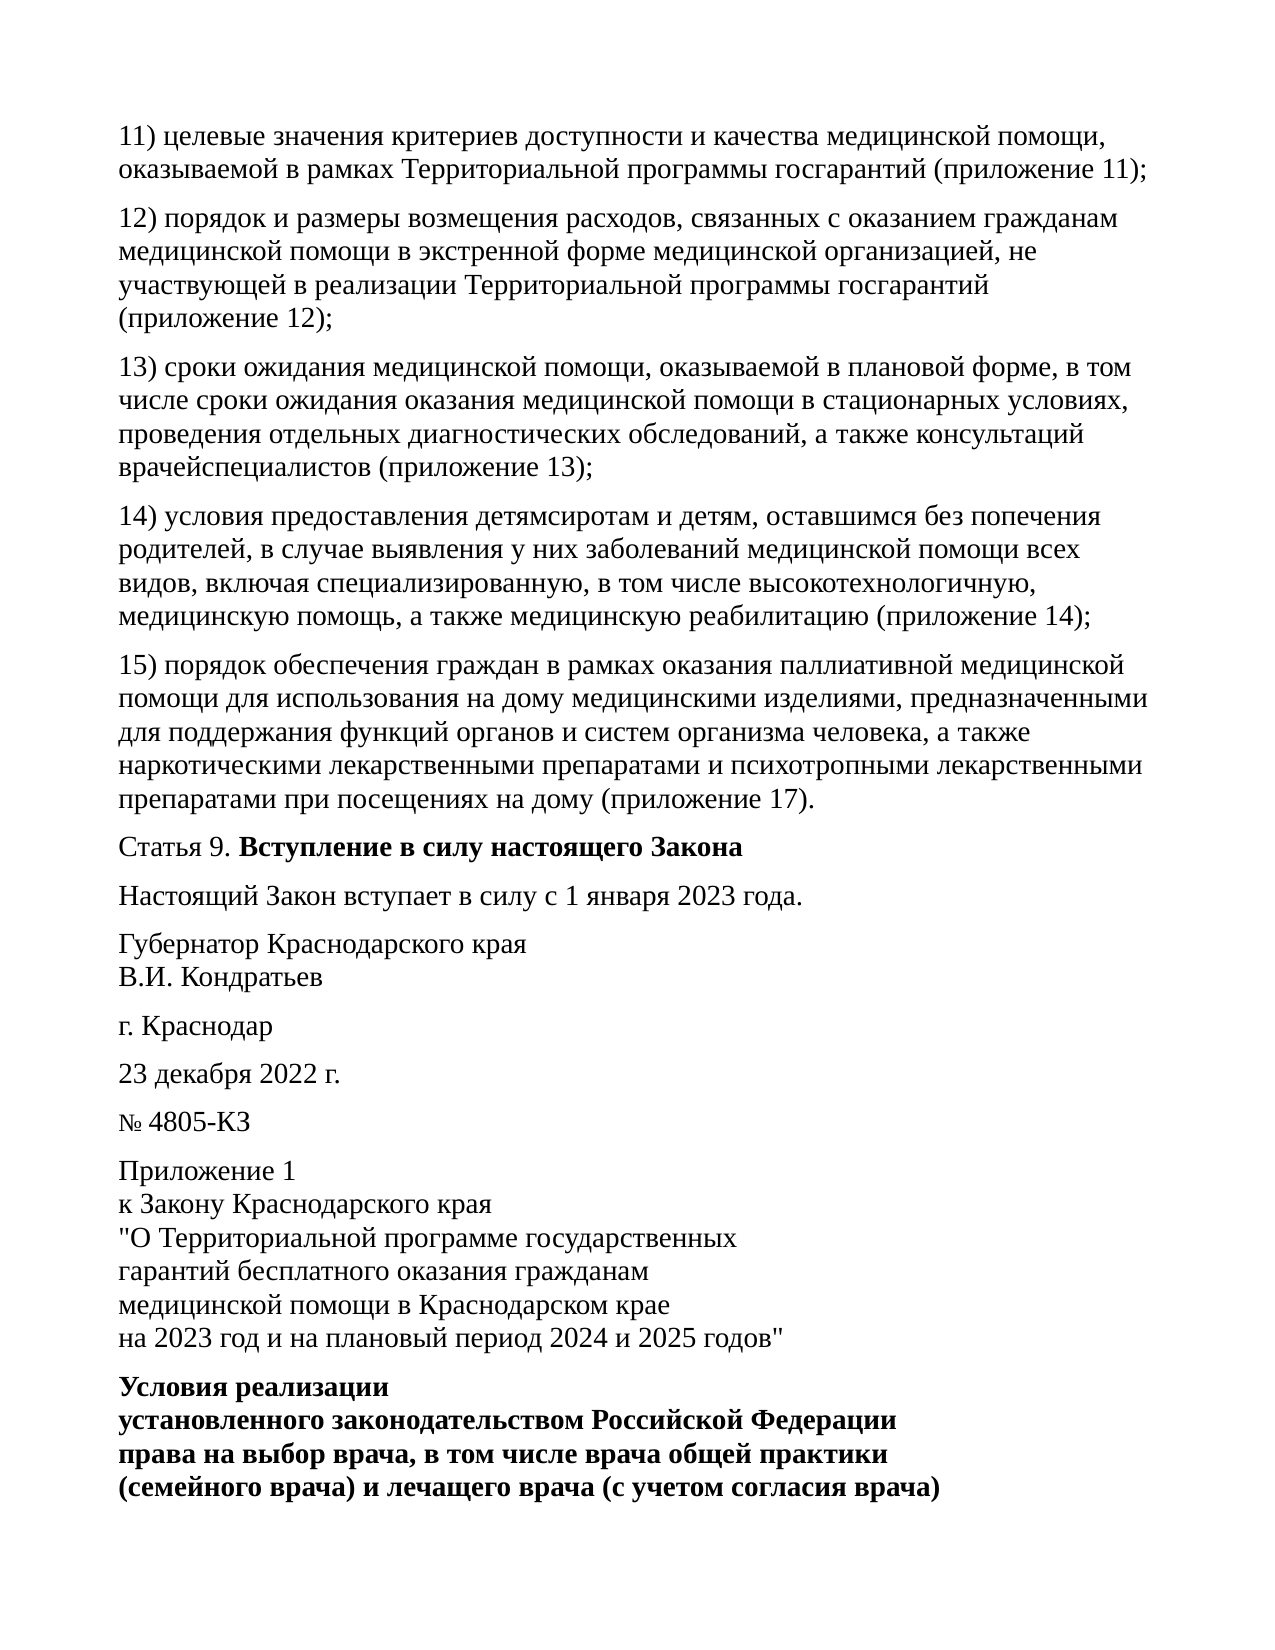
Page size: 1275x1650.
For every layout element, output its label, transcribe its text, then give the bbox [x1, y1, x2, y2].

text 11) целевые значения критериев доступности и качества медицинской помощи, оказываемой в рамках Территориальной программы госгарантий (приложение 11); [118, 118, 1157, 185]
text Условия реализации установленного законодательством Российской Федерации права на выбор врача, в том числе врача общей практики (семейного врача) и лечащего врача (с учетом согласия врача) [118, 1369, 1157, 1503]
text Статья 9. Вступление в силу настоящего Закона [118, 829, 1157, 863]
text № 4805-КЗ [118, 1104, 1157, 1138]
text Настоящий Закон вступает в силу с 1 января 2023 года. [118, 878, 1157, 911]
text 14) условия предоставления детямсиротам и детям, оставшимся без попечения родителей, в случае выявления у них заболеваний медицинской помощи всех видов, включая специализированную, в том числе высокотехнологичную, медицинскую помощь, а также медицинскую реабилитацию (приложение 14); [118, 498, 1157, 632]
text Губернатор Краснодарского края В.И. Кондратьев [118, 926, 1157, 993]
text 15) порядок обеспечения граждан в рамках оказания паллиативной медицинской помощи для использования на дому медицинскими изделиями, предназначенными для поддержания функций органов и систем организма человека, а также наркотическими лекарственными препаратами и психотропными лекарственными препаратами при посещениях на дому (приложение 17). [118, 647, 1157, 814]
text 13) сроки ожидания медицинской помощи, оказываемой в плановой форме, в том числе сроки ожидания оказания медицинской помощи в стационарных условиях, проведения отдельных диагностических обследований, а также консультаций врачейспециалистов (приложение 13); [118, 349, 1157, 483]
text 12) порядок и размеры возмещения расходов, связанных с оказанием гражданам медицинской помощи в экстренной форме медицинской организацией, не участвующей в реализации Территориальной программы госгарантий (приложение 12); [118, 200, 1157, 334]
text Приложение 1 к Закону Краснодарского края "О Территориальной программе государственных гарантий бесплатного оказания гражданам медицинской помощи в Краснодарском крае на 2023 год и на плановый период 2024 и 2025 годов" [118, 1153, 1157, 1354]
text 23 декабря 2022 г. [118, 1056, 1157, 1090]
text г. Краснодар [118, 1008, 1157, 1041]
